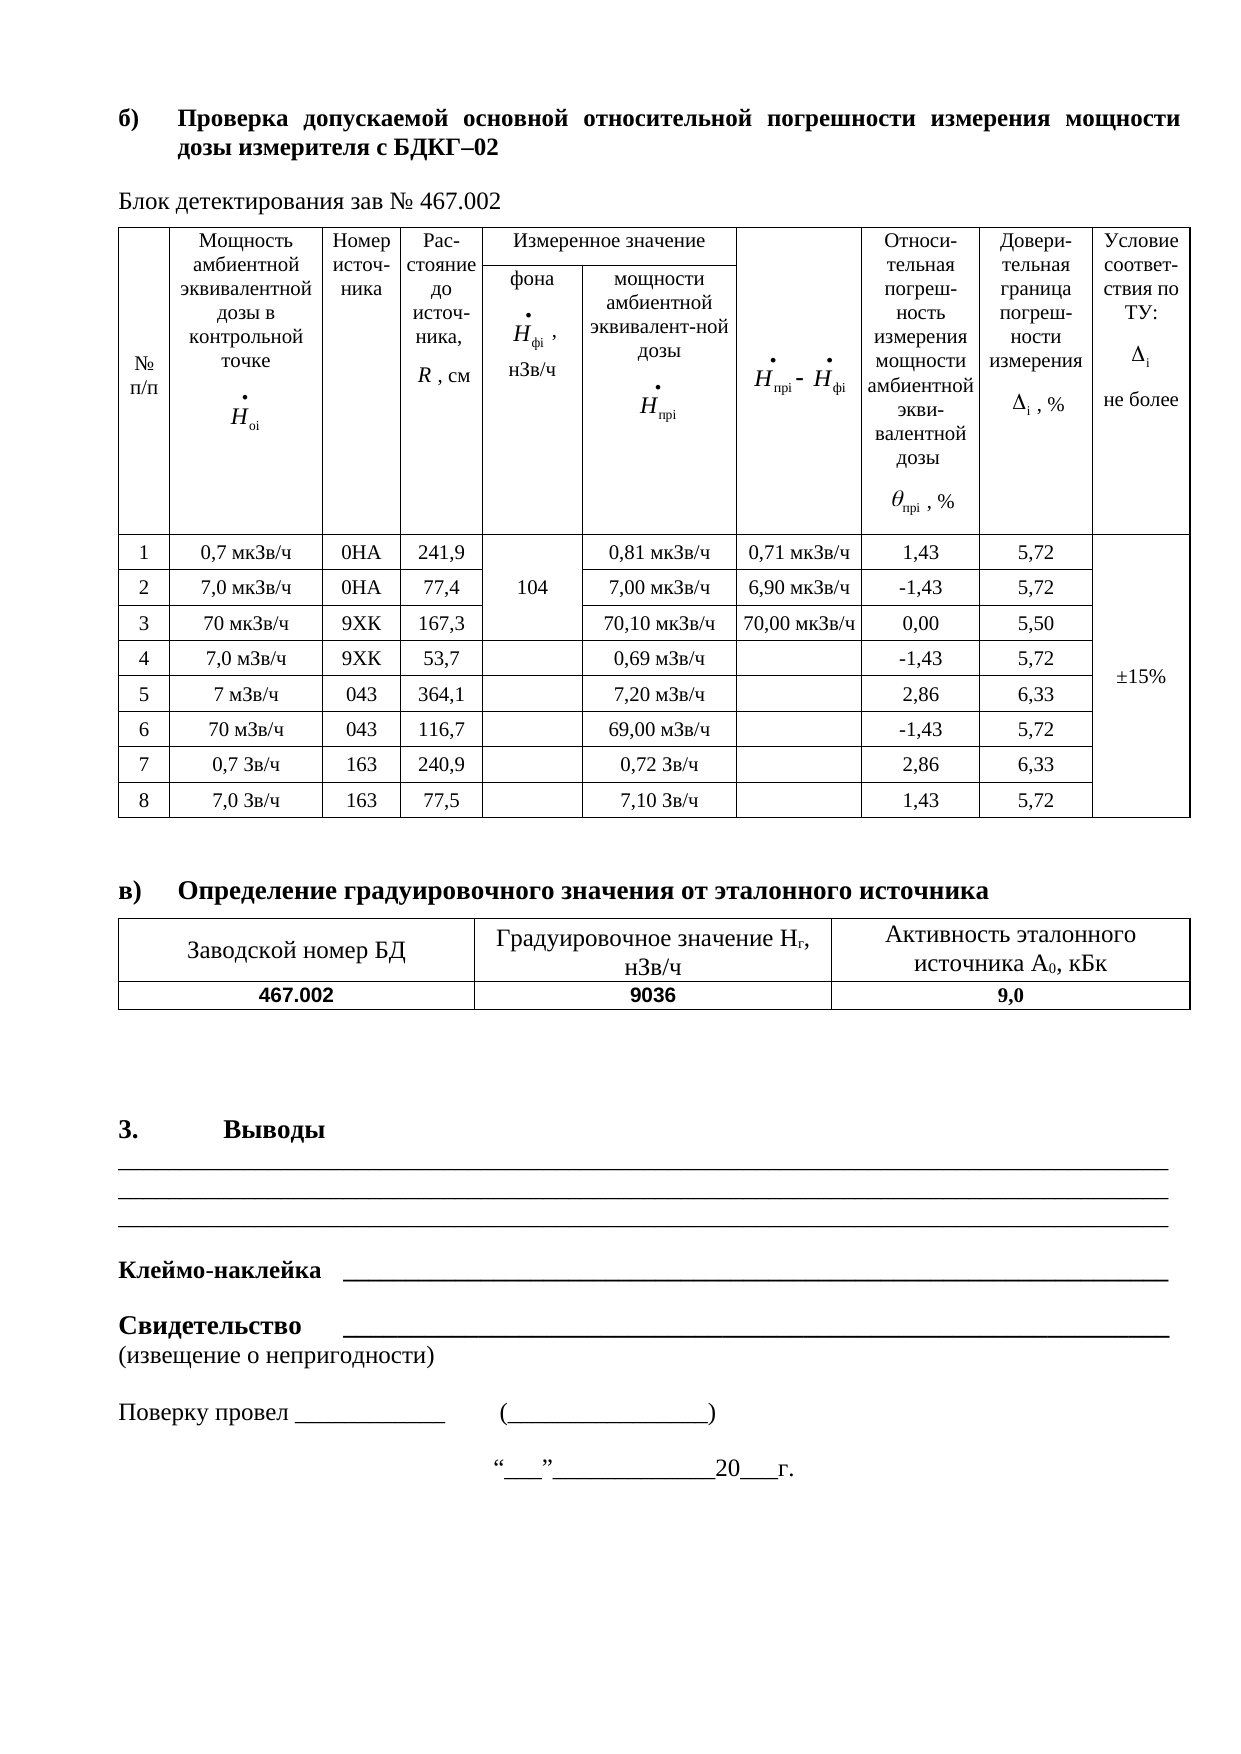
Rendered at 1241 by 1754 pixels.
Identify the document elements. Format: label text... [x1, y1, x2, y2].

table_cell 5 [119, 676, 169, 711]
table_cell 70,10 мкЗв/ч [583, 606, 736, 640]
table_cell 5,72 [980, 570, 1092, 604]
table_cell 167,3 [401, 606, 482, 640]
table_cell 043 [323, 676, 400, 711]
table_cell 1,43 [862, 535, 979, 569]
table_cell 0,7 мкЗв/ч [170, 535, 322, 569]
table_cell 467.002 [119, 982, 474, 1009]
table_cell 241,9 [401, 535, 482, 569]
text б) Проверка допускаемой основной относительной погрешности измерения мощности дозы измерителя с БДКГ–02 [118, 103, 1181, 161]
table_cell 2,86 [862, 676, 979, 711]
table_cell 7,0 мкЗв/ч [170, 570, 322, 604]
text ____________________________________________________________________________________ [118, 1201, 1194, 1230]
table_cell [483, 676, 582, 711]
table_cell 9ХК [323, 641, 400, 675]
table_cell 4 [119, 641, 169, 675]
table_header Заводской номер БД [119, 919, 474, 981]
table_cell 2,86 [862, 747, 979, 782]
table_cell 9,0 [832, 982, 1189, 1009]
table_cell [483, 712, 582, 746]
table_cell [483, 641, 582, 675]
text ____________________________________________________________________________________ [118, 1144, 1194, 1173]
table_header Номер источ-ника [323, 228, 400, 534]
table_cell фона , нЗв/ч [483, 266, 582, 534]
table_cell 9ХК [323, 606, 400, 640]
table_cell 6,33 [980, 747, 1092, 782]
table_cell 70 мЗв/ч [170, 712, 322, 746]
table_cell 7,10 Зв/ч [583, 783, 736, 817]
table_cell 70,00 мкЗв/ч [737, 606, 861, 640]
text в) Определение градуировочного значения от эталонного источника [118, 874, 1194, 905]
table_header Довери-тельная граница погреш-ности измерения , % [980, 228, 1092, 534]
table_cell 116,7 [401, 712, 482, 746]
table_cell 0,7 Зв/ч [170, 747, 322, 782]
table_header Градуировочное значение Нг, нЗв/ч [475, 919, 831, 981]
table_cell 0НА [323, 535, 400, 569]
table_header Мощность амбиентной эквивалентной дозы в контрольной точке [170, 228, 322, 534]
text (извещение о непригодности) [118, 1340, 1194, 1369]
table_cell 7 [119, 747, 169, 782]
table_header Рас-стояние до источ-ника, , см [401, 228, 482, 534]
table_cell 0,72 Зв/ч [583, 747, 736, 782]
table_cell 70 мкЗв/ч [170, 606, 322, 640]
table_header № п/п [119, 228, 169, 534]
table_cell 2 [119, 570, 169, 604]
subtitle Клеймо-наклейка __________________________________________________________________ [118, 1255, 1194, 1284]
table_cell -1,43 [862, 570, 979, 604]
text Блок детектирования зав № 467.002 [118, 186, 1194, 214]
table_cell 77,4 [401, 570, 482, 604]
table_header Активность эталонного источника А0, кБк [832, 919, 1189, 981]
table_cell [737, 783, 861, 817]
table_cell мощности амбиентной эквивалент-ной дозы [583, 266, 736, 534]
table_cell 5,72 [980, 712, 1092, 746]
table_cell 104 [483, 535, 582, 640]
table_cell -1,43 [862, 712, 979, 746]
table_cell 364,1 [401, 676, 482, 711]
table_cell 0,69 мЗв/ч [583, 641, 736, 675]
text Поверку провел ____________ (________________) [118, 1397, 1194, 1426]
table_header Измеренное значение [483, 228, 736, 265]
table_cell 5,72 [980, 641, 1092, 675]
table_cell [737, 676, 861, 711]
table_cell 5,72 [980, 783, 1092, 817]
text ____________________________________________________________________________________ [118, 1173, 1194, 1201]
table_cell 043 [323, 712, 400, 746]
table_cell 6,90 мкЗв/ч [737, 570, 861, 604]
table_cell 77,5 [401, 783, 482, 817]
table_cell 6 [119, 712, 169, 746]
table_cell 9036 [475, 982, 831, 1009]
text “___”_____________20___г. [118, 1453, 1194, 1482]
table_cell [737, 747, 861, 782]
table_cell 6,33 [980, 676, 1092, 711]
table_cell [737, 712, 861, 746]
table_cell 69,00 мЗв/ч [583, 712, 736, 746]
table_cell 1,43 [862, 783, 979, 817]
table_header [737, 228, 861, 534]
table_header Условие соответ-ствия по ТУ: не более [1093, 228, 1189, 534]
table_cell 163 [323, 747, 400, 782]
table_cell 7,20 мЗв/ч [583, 676, 736, 711]
table_cell 1 [119, 535, 169, 569]
subtitle Свидетельство _____________________________________________________________ [118, 1309, 1194, 1340]
table_header Относи-тельная погреш-ность измерения мощности амбиентной экви-валентной дозы , % [862, 228, 979, 534]
table_cell 8 [119, 783, 169, 817]
table_cell [483, 747, 582, 782]
table_cell 7,0 мЗв/ч [170, 641, 322, 675]
table_cell 7,0 Зв/ч [170, 783, 322, 817]
table_cell [483, 783, 582, 817]
table_cell ±15% [1093, 535, 1189, 817]
table_cell -1,43 [862, 641, 979, 675]
table_cell 0,71 мкЗв/ч [737, 535, 861, 569]
table_cell 7,00 мкЗв/ч [583, 570, 736, 604]
table_cell 7 мЗв/ч [170, 676, 322, 711]
table_cell 0,81 мкЗв/ч [583, 535, 736, 569]
table_cell 3 [119, 606, 169, 640]
table_cell [737, 641, 861, 675]
table_cell 0НА [323, 570, 400, 604]
table_cell 0,00 [862, 606, 979, 640]
table_cell 53,7 [401, 641, 482, 675]
table_cell 5,50 [980, 606, 1092, 640]
table_cell 163 [323, 783, 400, 817]
subtitle 3. Выводы [118, 1113, 1194, 1144]
table_cell 5,72 [980, 535, 1092, 569]
table_cell 240,9 [401, 747, 482, 782]
